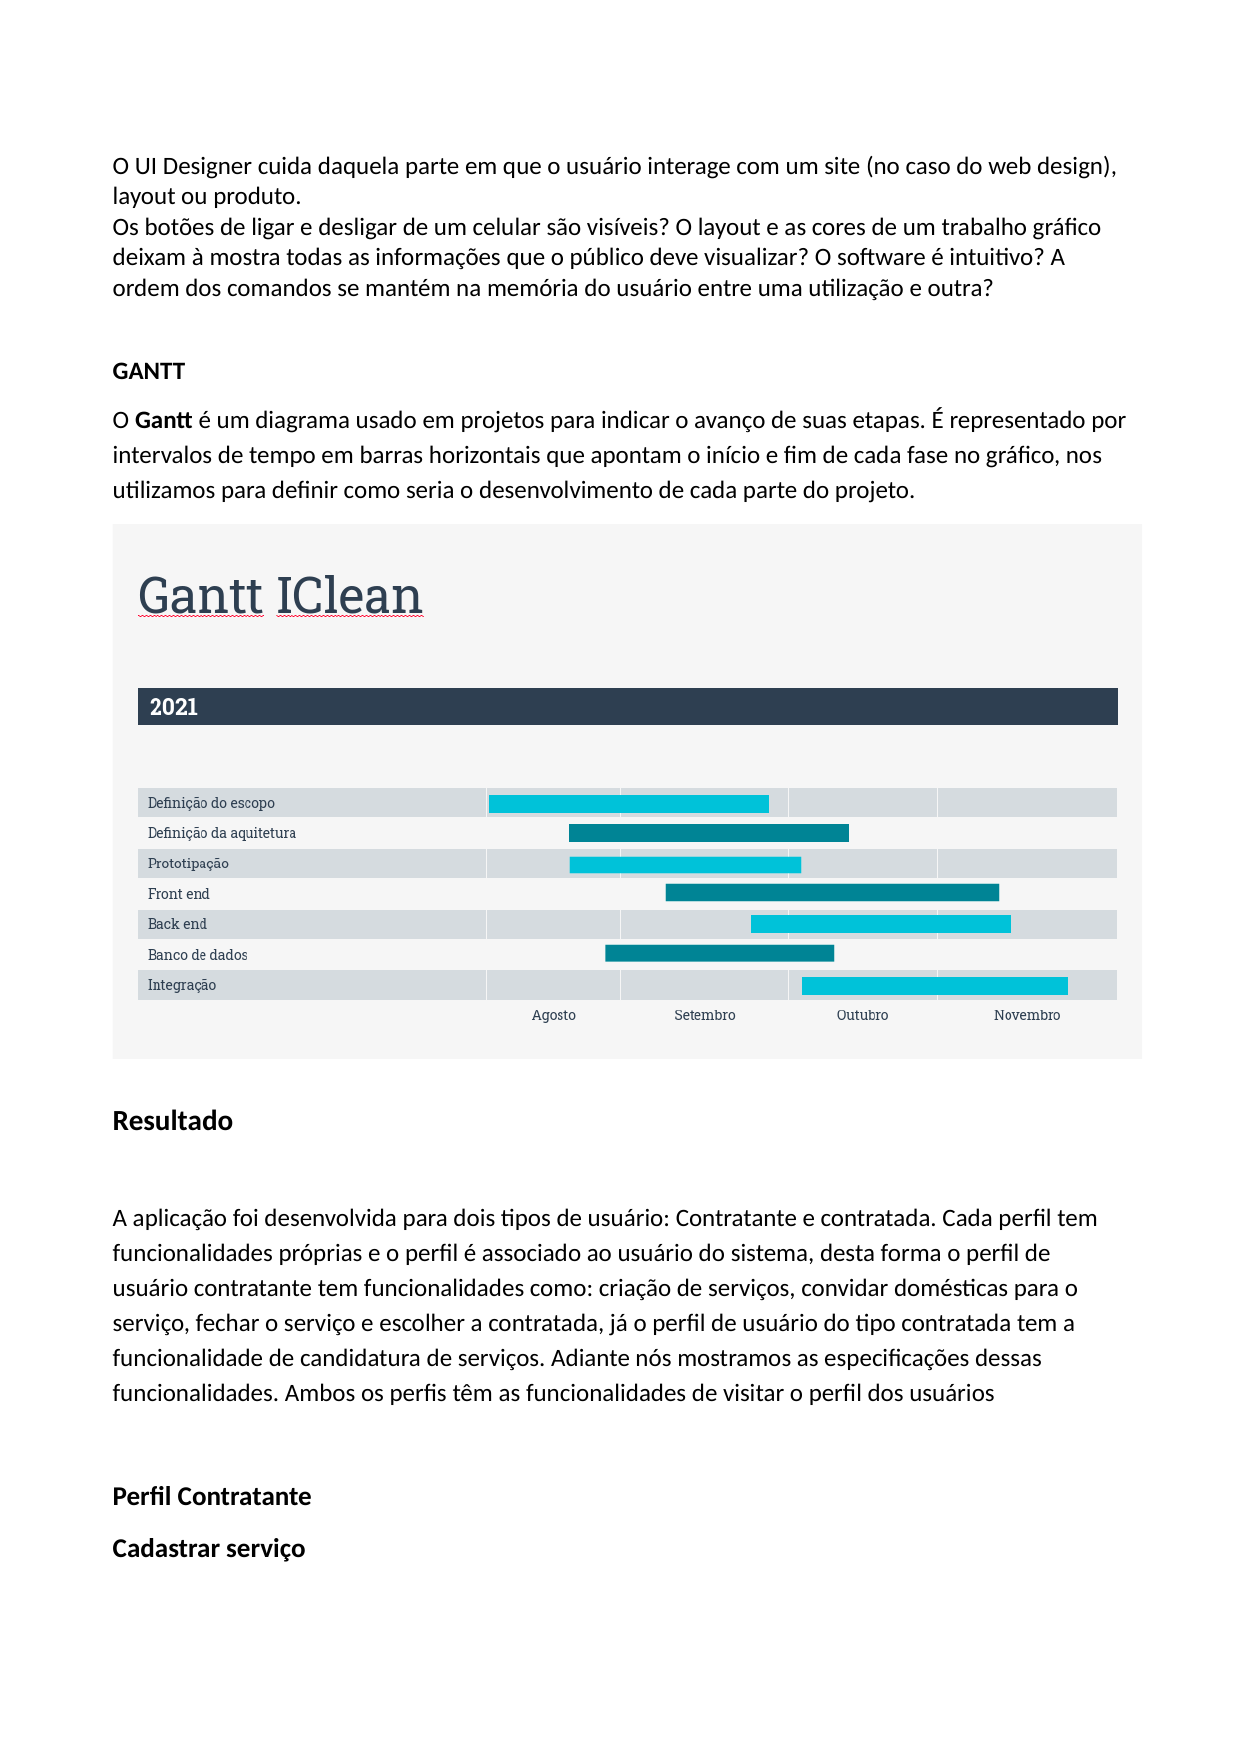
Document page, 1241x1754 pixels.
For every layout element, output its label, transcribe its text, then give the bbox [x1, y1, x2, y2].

subtitle Resultado [112, 1102, 1128, 1138]
text A aplicação foi desenvolvida para dois tipos de usuário: Contratante e contratada. Cada perfil tem funcionalidades próprias e o perfil é associado ao usuário do sistema, desta forma o perfil de usuário contratante tem funcionalidades como: criação de serviços, convidar domésticas para o serviço, fechar o serviço e escolher a contratada, já o perfil de usuário do tipo contratada tem a funcionalidade de candidatura de serviços. Adiante nós mostramos as especificações dessas funcionalidades. Ambos os perfis têm as funcionalidades de visitar o perfil dos usuários [112, 1202, 1128, 1408]
text O UI Designer cuida daquela parte em que o usuário interage com um site (no caso do web design), layout ou produto. [112, 150, 1128, 211]
text Perfil Contratante [112, 1479, 1128, 1512]
text Os botões de ligar e desligar de um celular são visíveis? O layout e as cores de um trabalho gráfico deixam à mostra todas as informações que o público deve visualizar? O software é intuitivo? A ordem dos comandos se mantém na memória do usuário entre uma utilização e outra? [112, 211, 1128, 303]
text Cadastrar serviço [112, 1532, 1128, 1565]
text O Gantt é um diagrama usado em projetos para indicar o avanço de suas etapas. É representado por intervalos de tempo em barras horizontais que apontam o início e fim de cada fase no gráfico, nos utilizamos para definir como seria o desenvolvimento de cada parte do projeto. [112, 405, 1128, 505]
text GANTT [112, 355, 1128, 386]
